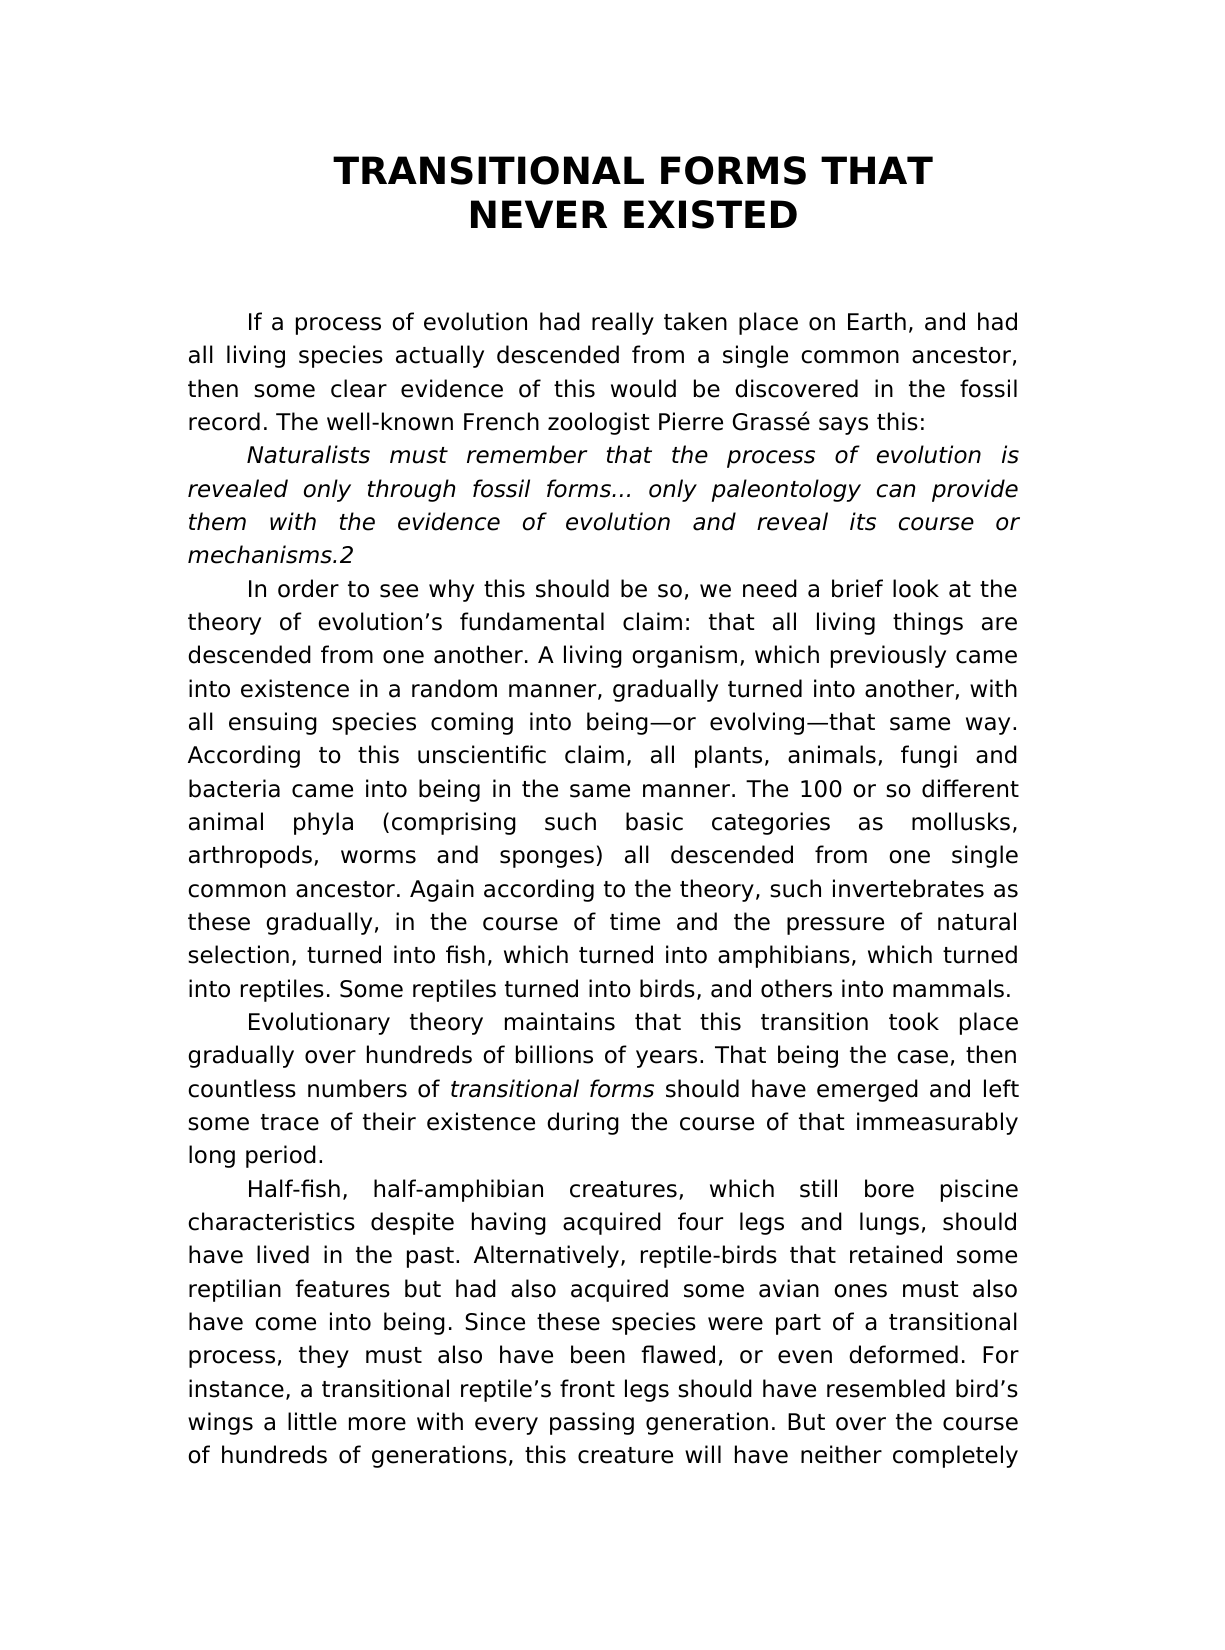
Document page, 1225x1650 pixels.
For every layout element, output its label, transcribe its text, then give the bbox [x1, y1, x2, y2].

text If a process of evolution had really taken place on Earth, and had all living species actually descended from a single common ancestor, then some clear evidence of this would be discovered in the fossil record. The well-known French zoologist Pierre Grassé says this: [187, 304, 1020, 437]
text TRANSITIONAL FORMS THAT [187, 150, 1020, 194]
text Half-fish, half-amphibian creatures, which still bore piscine characteristics despite having acquired four legs and lungs, should have lived in the past. Alternatively, reptile-birds that retained some reptilian features but had also acquired some avian ones must also have come into being. Since these species were part of a transitional process, they must also have been flawed, or even deformed. For instance, a transitional reptile’s front legs should have resembled bird’s wings a little more with every passing generation. But over the course of hundreds of generations, this creature will have neither completely [187, 1171, 1020, 1471]
text Evolutionary theory maintains that this transition took place gradually over hundreds of billions of years. That being the case, then countless numbers of transitional forms should have emerged and left some trace of their existence during the course of that immeasurably long period. [187, 1004, 1020, 1171]
text Naturalists must remember that the process of evolution is revealed only through fossil forms... only paleontology can provide them with the evidence of evolution and reveal its course or mechanisms.2 [187, 437, 1020, 571]
text In order to see why this should be so, we need a brief look at the theory of evolution’s fundamental claim: that all living things are descended from one another. A living organism, which previously came into existence in a random manner, gradually turned into another, with all ensuing species coming into being—or evolving—that same way. According to this unscientific claim, all plants, animals, fungi and bacteria came into being in the same manner. The 100 or so different animal phyla (comprising such basic categories as mollusks, arthropods, worms and sponges) all descended from one single common ancestor. Again according to the theory, such invertebrates as these gradually, in the course of time and the pressure of natural selection, turned into fish, which turned into amphibians, which turned into reptiles. Some reptiles turned into birds, and others into mammals. [187, 571, 1020, 1004]
text NEVER EXISTED [187, 194, 1020, 237]
